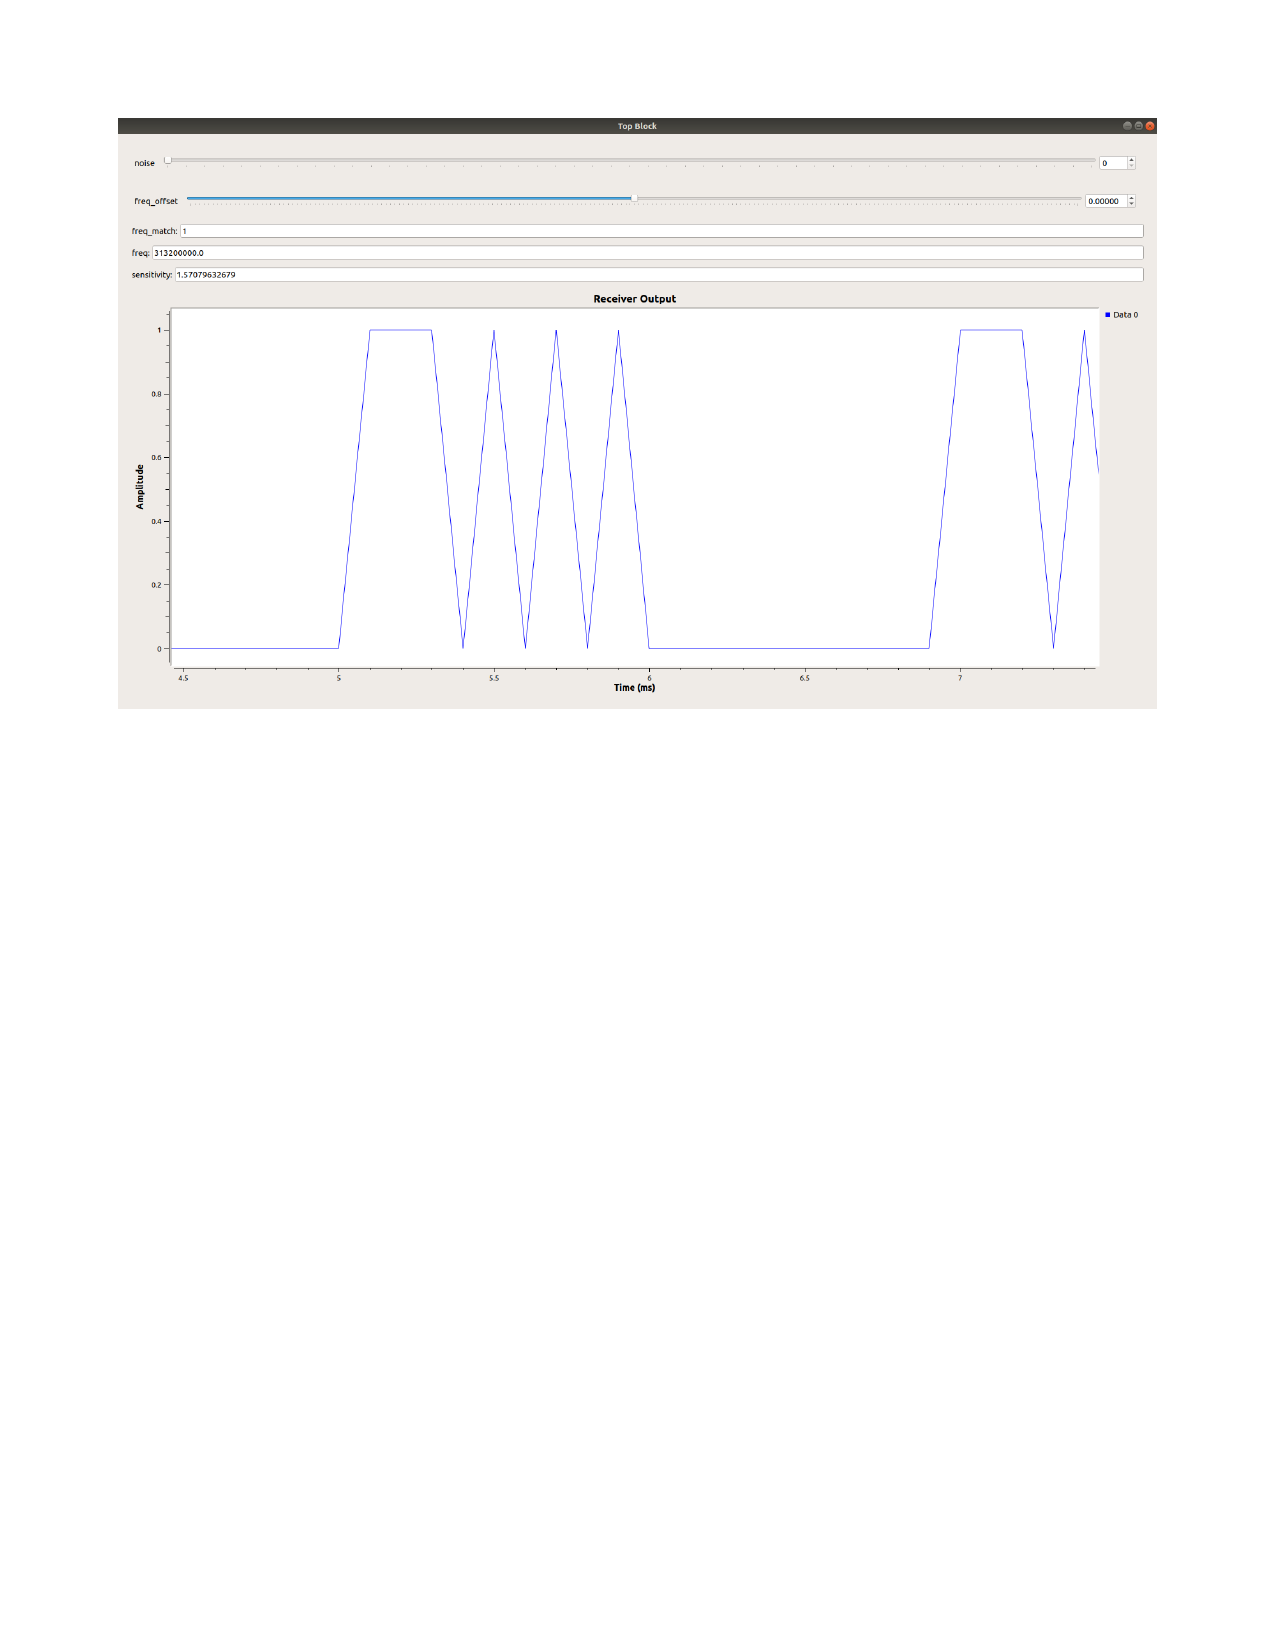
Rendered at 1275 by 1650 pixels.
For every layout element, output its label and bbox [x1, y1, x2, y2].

picture [118, 118, 1157, 709]
